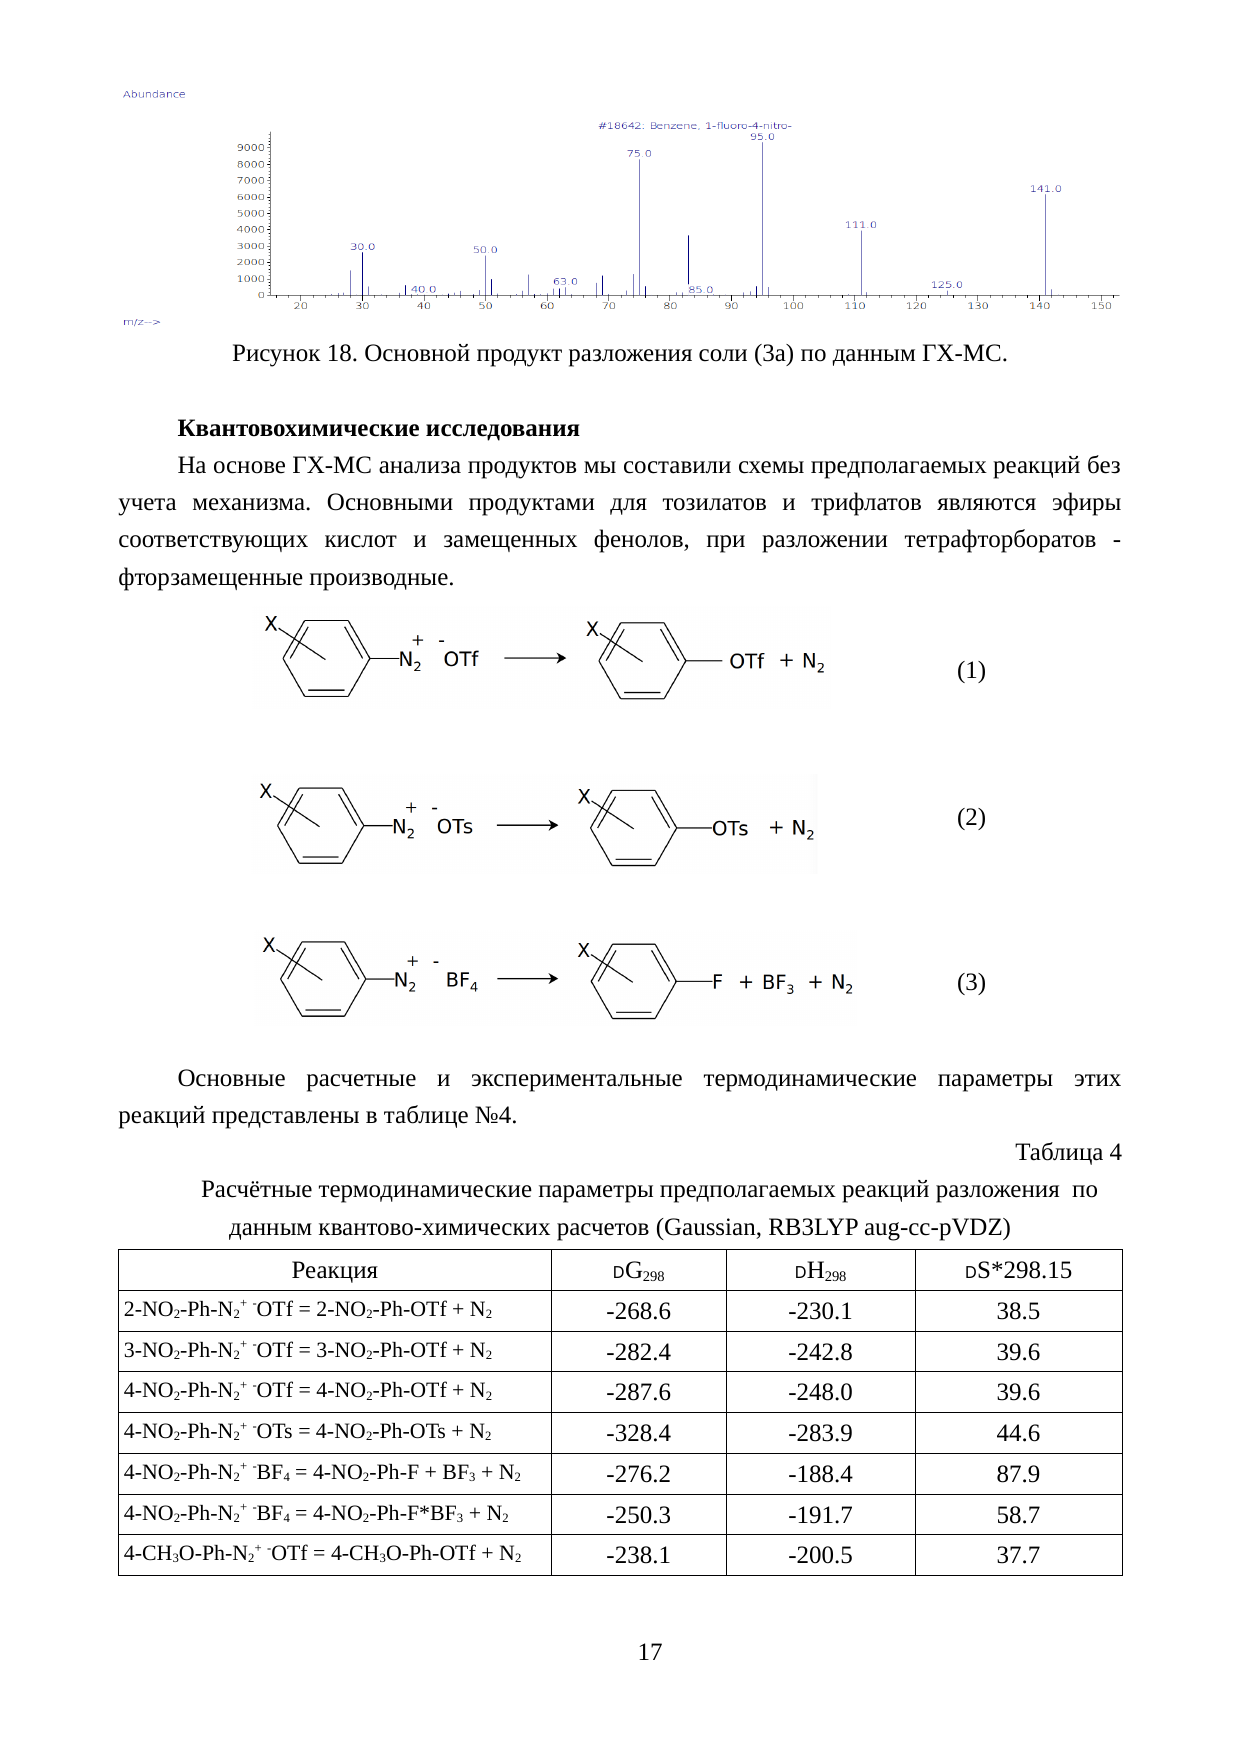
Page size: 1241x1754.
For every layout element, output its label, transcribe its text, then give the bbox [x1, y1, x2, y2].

table_cell -242.8 [727, 1332, 915, 1371]
table_cell 37.7 [916, 1535, 1122, 1575]
table_cell -248.0 [727, 1372, 915, 1412]
table_cell 39.6 [916, 1372, 1122, 1412]
table_header DG298 [552, 1250, 726, 1290]
table_cell -188.4 [727, 1454, 915, 1493]
table_cell -230.1 [727, 1291, 915, 1331]
table_cell -287.6 [552, 1372, 726, 1412]
table_cell 4-NO2-Ph-N2+ -BF4 = 4-NO2-Ph-F + BF3 + N2 [119, 1454, 551, 1493]
table_cell 44.6 [916, 1413, 1122, 1453]
text Расчётные термодинамические параметры предполагаемых реакций разложения по данным квантово-химических расчетов (Gaussian, RB3LYP aug-cc-pVDZ) [118, 1174, 1122, 1241]
table_cell -200.5 [727, 1535, 915, 1575]
table_cell -328.4 [552, 1413, 726, 1453]
table_cell [239, 911, 942, 1063]
table_cell 4-NO2-Ph-N2+ -BF4 = 4-NO2-Ph-F*BF3 + N2 [119, 1495, 551, 1534]
picture [254, 930, 857, 1026]
table_header [239, 599, 942, 746]
text Квантовохимические исследования [118, 413, 1122, 441]
table_cell 2-NO2-Ph-N2+ -OTf = 2-NO2-Ph-OTf + N2 [119, 1291, 551, 1331]
text Таблица 4 [118, 1137, 1122, 1166]
table_header (1) [942, 599, 995, 746]
picture [251, 774, 818, 874]
table_cell 4-CH3O-Ph-N2+ -OTf = 4-CH3O-Ph-OTf + N2 [119, 1535, 551, 1575]
text На основе ГХ-МС анализа продуктов мы составили схемы предполагаемых реакций без учета механизма. Основными продуктами для тозилатов и трифлатов являются эфиры соответствующих кислот и замещенных фенолов, при разложении тетрафторборатов - фторзамещенные производные. [118, 450, 1122, 591]
text Рисунок 18. Основной продукт разложения соли (3a) по данным ГХ-МС. [118, 330, 1122, 367]
table_header DS*298.15 [916, 1250, 1122, 1290]
table_cell -250.3 [552, 1495, 726, 1534]
table_header Реакция [119, 1250, 551, 1290]
table_cell (2) [942, 746, 995, 911]
table_cell -282.4 [552, 1332, 726, 1371]
picture [252, 606, 830, 709]
table_cell 38.5 [916, 1291, 1122, 1331]
table_cell [239, 746, 942, 911]
table_cell 58.7 [916, 1495, 1122, 1534]
table_cell -276.2 [552, 1454, 726, 1493]
table_cell -283.9 [727, 1413, 915, 1453]
picture [118, 88, 1123, 330]
text Основные расчетные и экспериментальные термодинамические параметры этих реакций представлены в таблице №4. [118, 1063, 1122, 1129]
table_cell (3) [942, 911, 995, 1063]
table_cell 3-NO2-Ph-N2+ -OTf = 3-NO2-Ph-OTf + N2 [119, 1332, 551, 1371]
table_cell 4-NO2-Ph-N2+ -OTf = 4-NO2-Ph-OTf + N2 [119, 1372, 551, 1412]
table_cell 87.9 [916, 1454, 1122, 1493]
table_cell -238.1 [552, 1535, 726, 1575]
table_cell 39.6 [916, 1332, 1122, 1371]
table_cell -191.7 [727, 1495, 915, 1534]
table_header DH298 [727, 1250, 915, 1290]
table_cell 4-NO2-Ph-N2+ -OTs = 4-NO2-Ph-OTs + N2 [119, 1413, 551, 1453]
table_cell -268.6 [552, 1291, 726, 1331]
